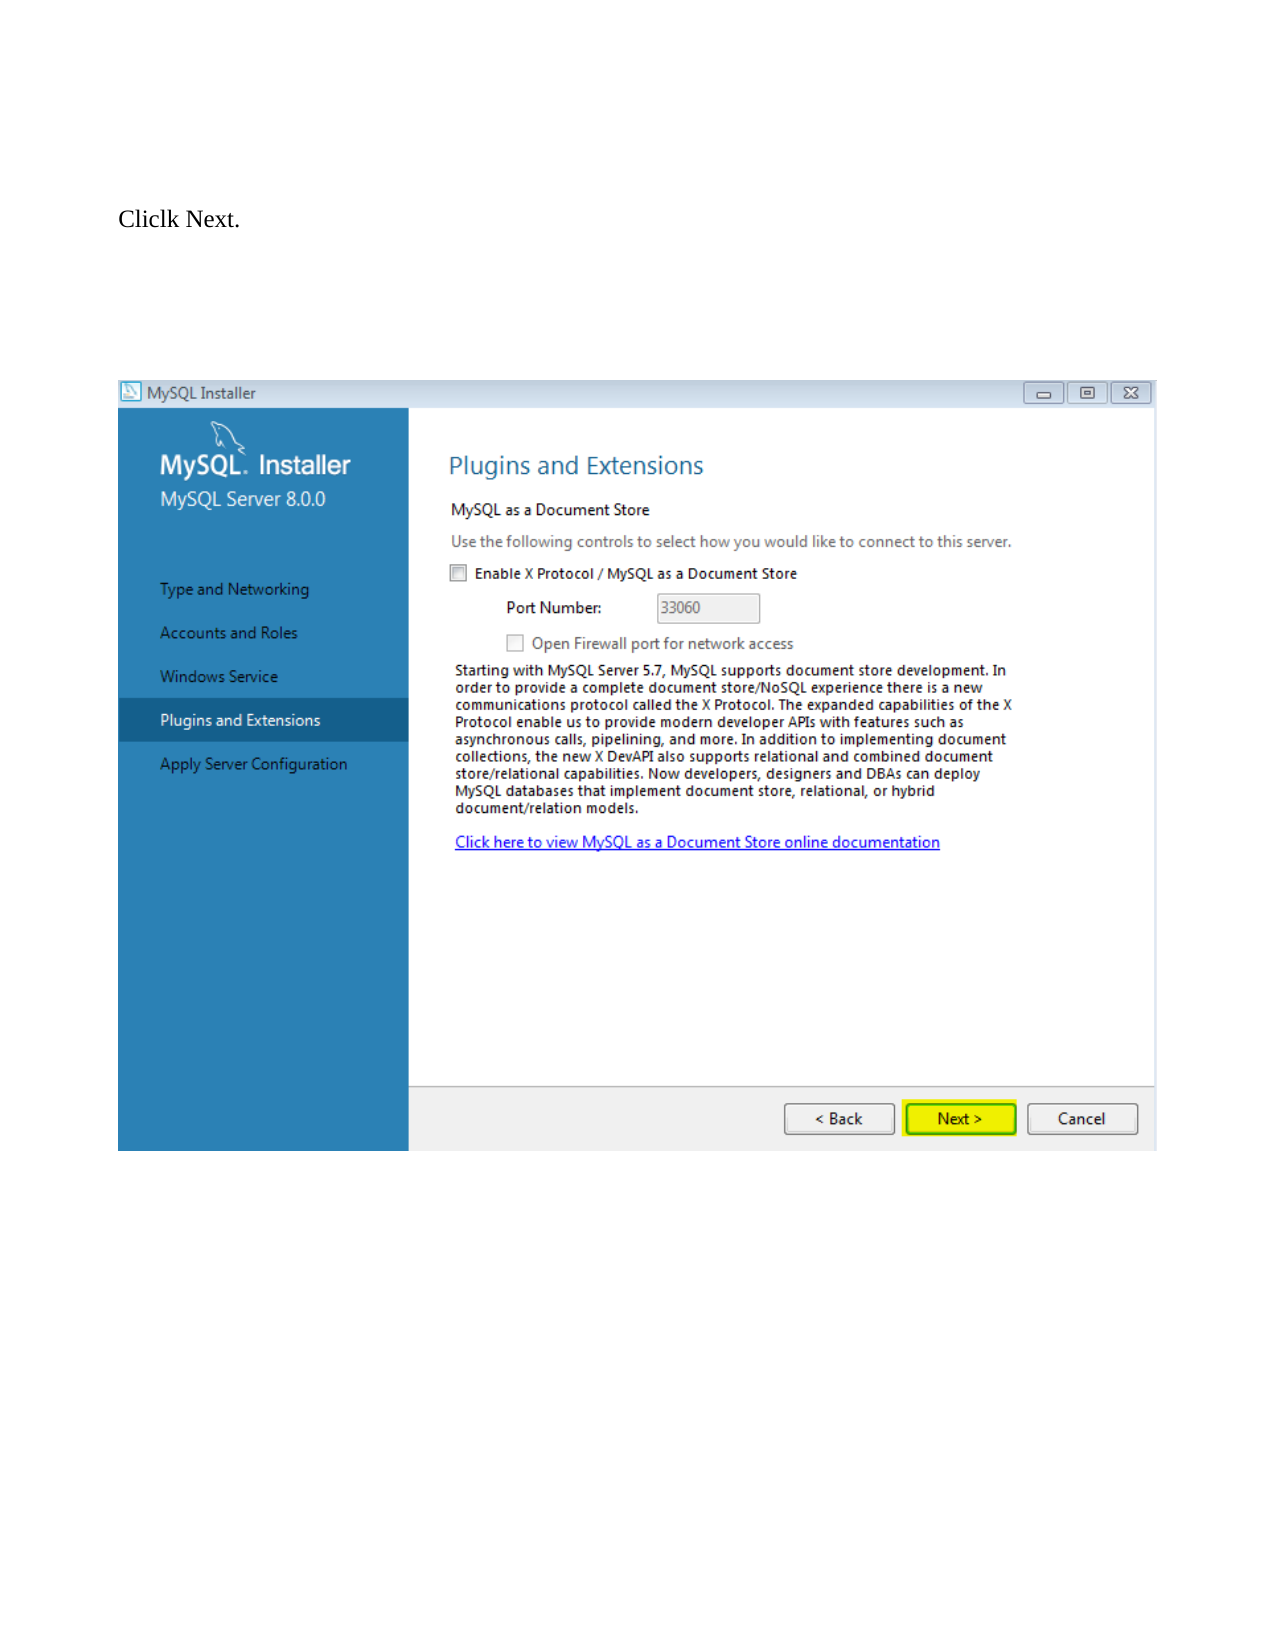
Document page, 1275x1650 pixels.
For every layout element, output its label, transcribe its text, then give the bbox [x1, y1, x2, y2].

picture [118, 380, 1157, 1151]
text Cliclk Next. [118, 204, 1157, 233]
